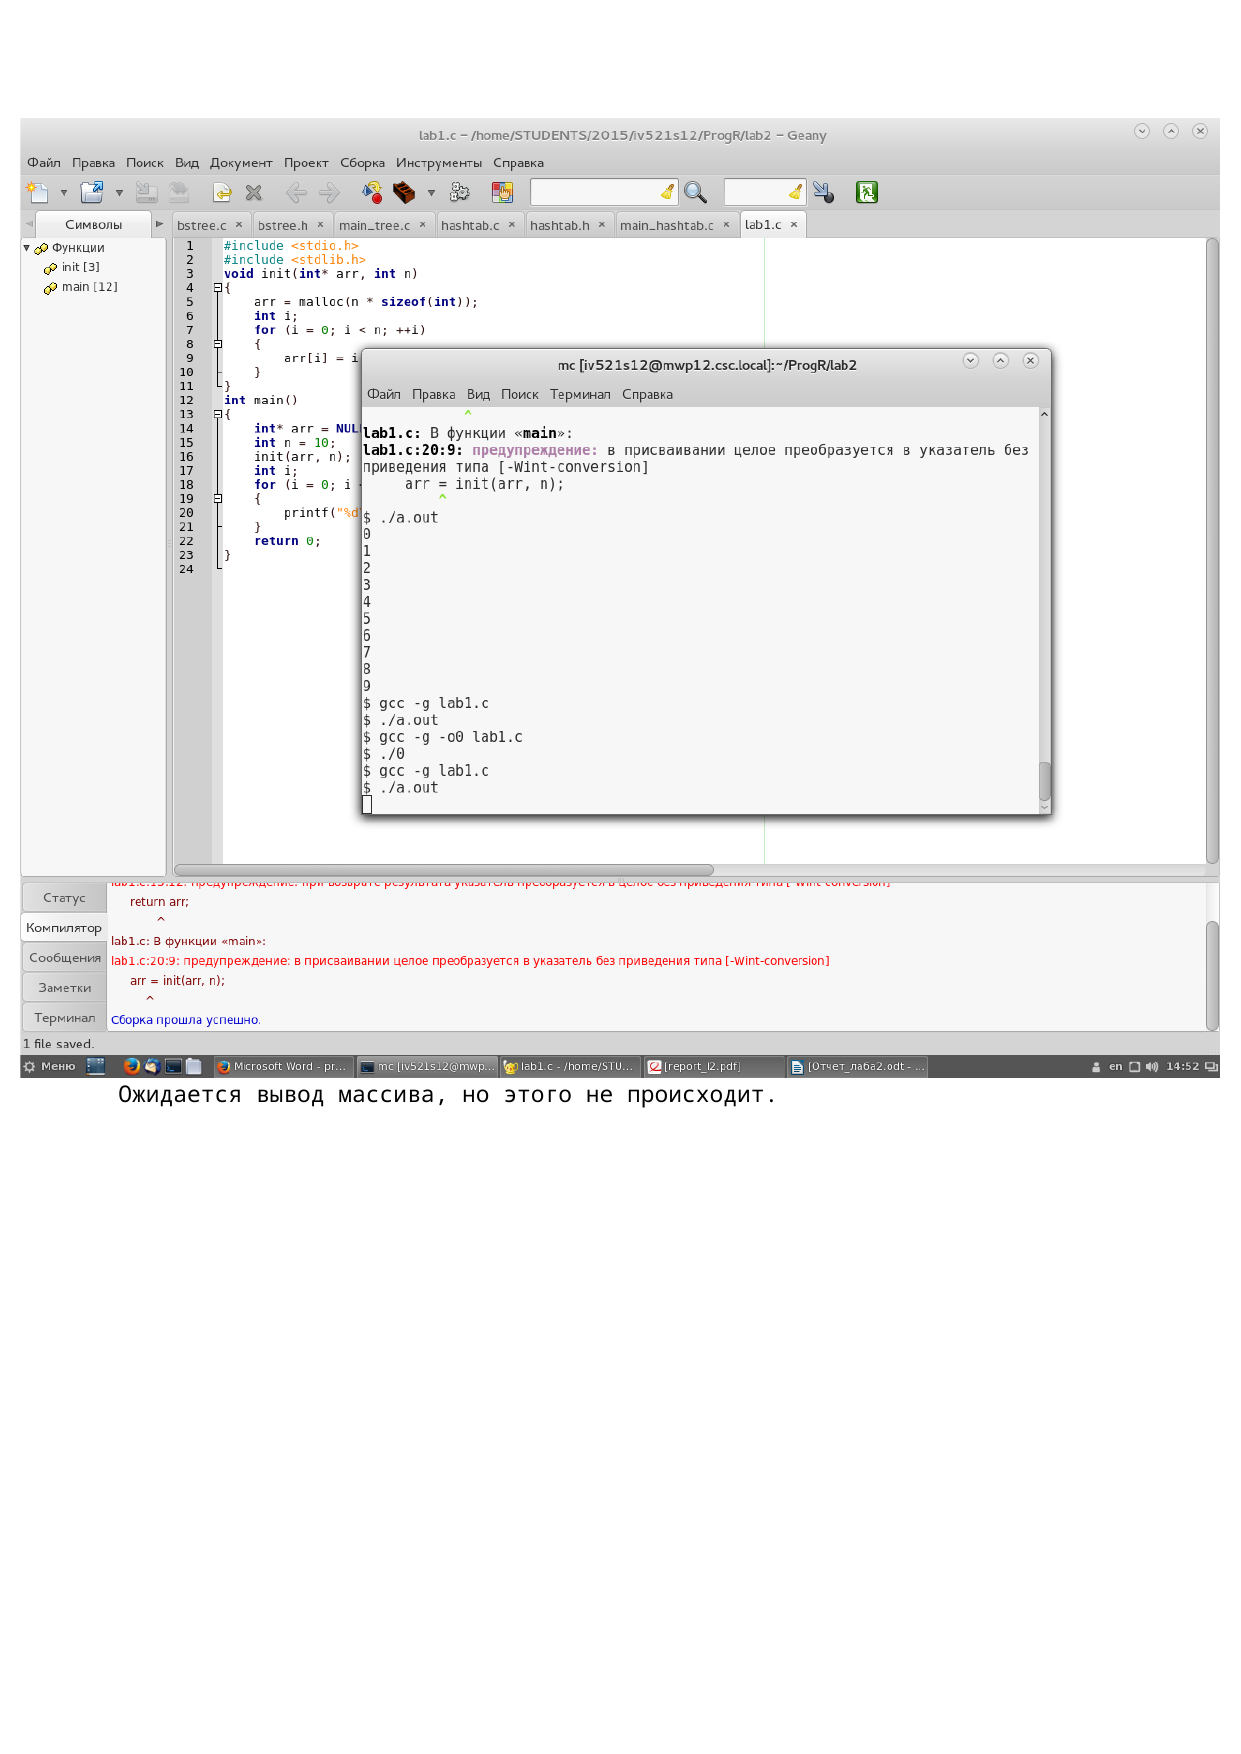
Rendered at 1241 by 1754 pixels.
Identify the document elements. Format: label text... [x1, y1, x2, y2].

text Ожидается вывод массива, но этого не происходит. [118, 1078, 1122, 1109]
picture [20, 118, 1220, 1078]
